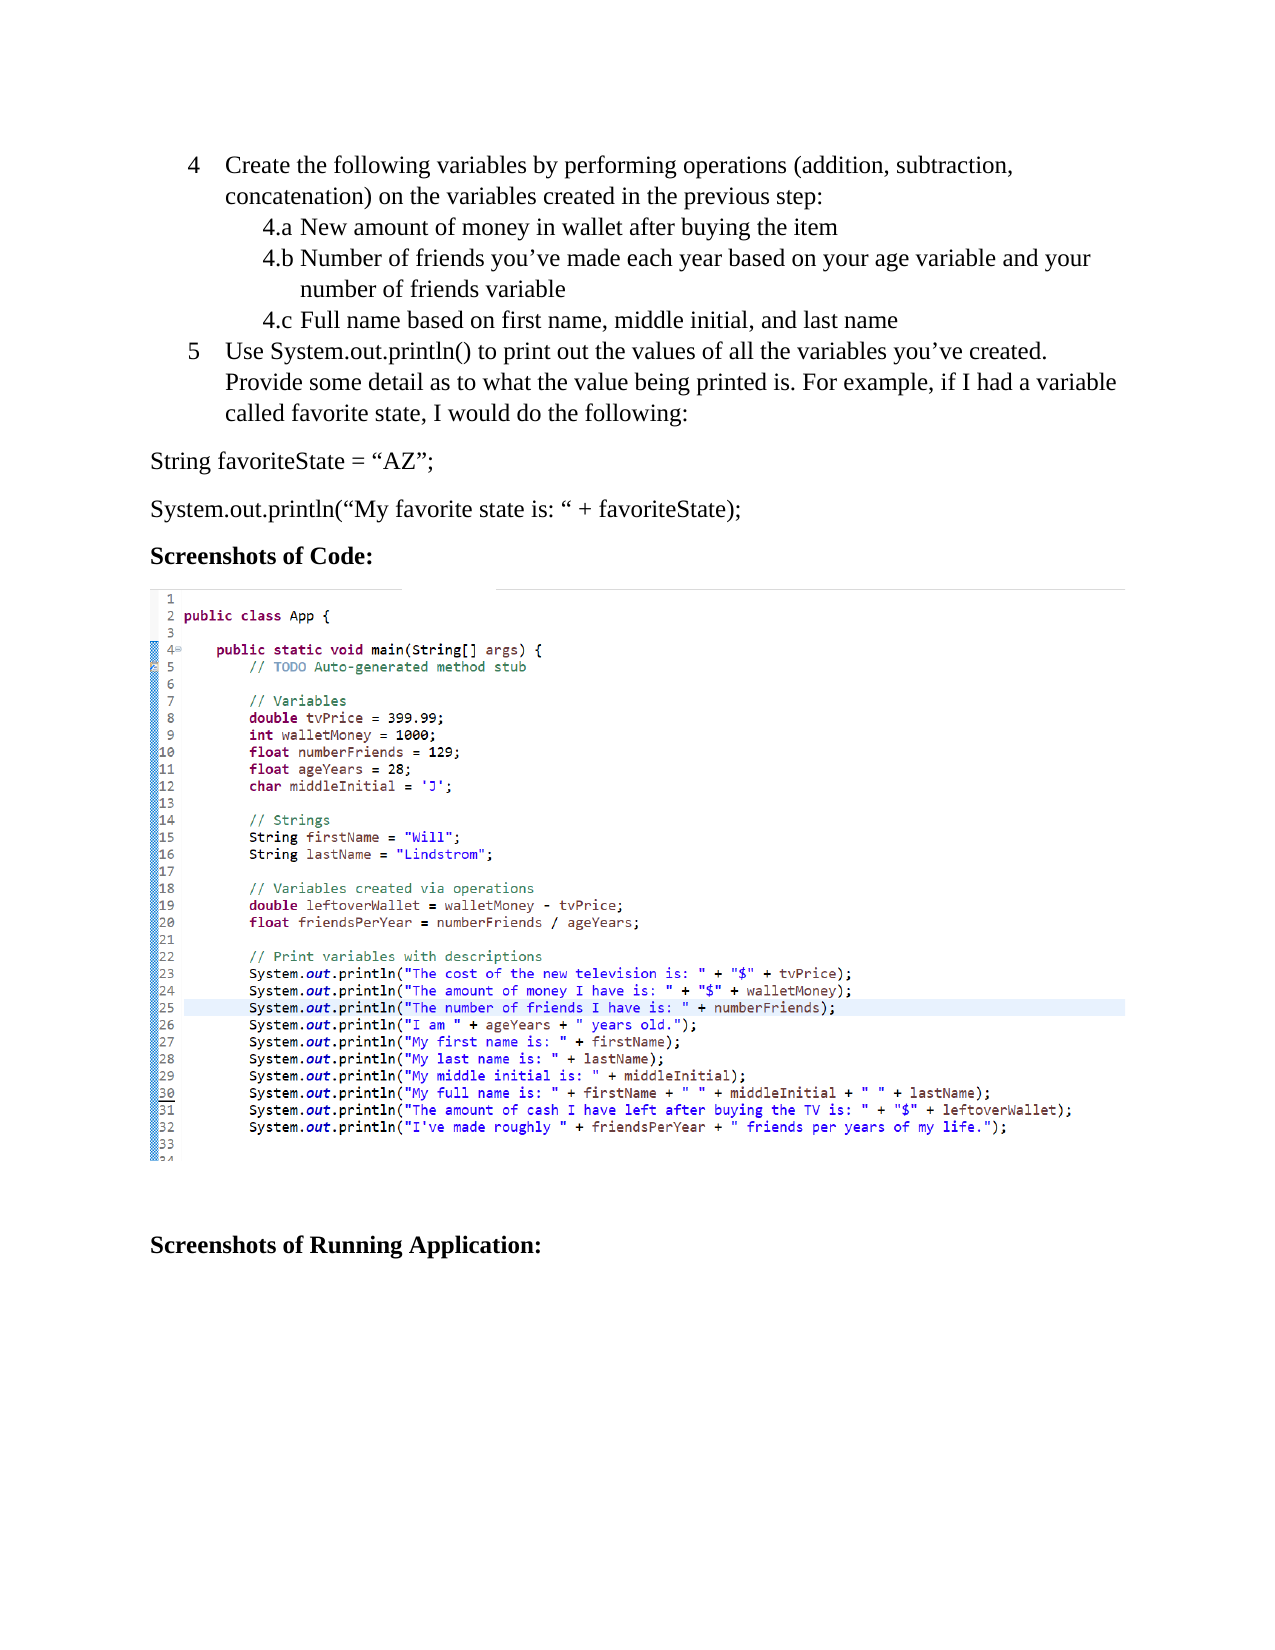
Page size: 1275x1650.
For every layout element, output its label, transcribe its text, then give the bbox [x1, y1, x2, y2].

list Number of friends you’ve made each year based on your age variable and your number of friends variable [262, 243, 1125, 303]
text System.out.println(“My favorite state is: “ + favoriteState); [150, 494, 1125, 522]
list Create the following variables by performing operations (addition, subtraction, concatenation) on the variables created in the previous step: [187, 150, 1125, 210]
list New amount of money in wallet after buying the item [262, 212, 1125, 241]
list Use System.out.println() to print out the values of all the variables you’ve created. Provide some detail as to what the value being printed is. For example, if I had a variable called favorite state, I would do the following: [187, 336, 1125, 427]
text Screenshots of Code: [150, 541, 1125, 570]
text Screenshots of Running Application: [150, 1230, 1125, 1259]
picture [150, 589, 1125, 1161]
list Full name based on first name, middle initial, and last name [262, 305, 1125, 334]
text String favoriteState = “AZ”; [150, 446, 1125, 475]
